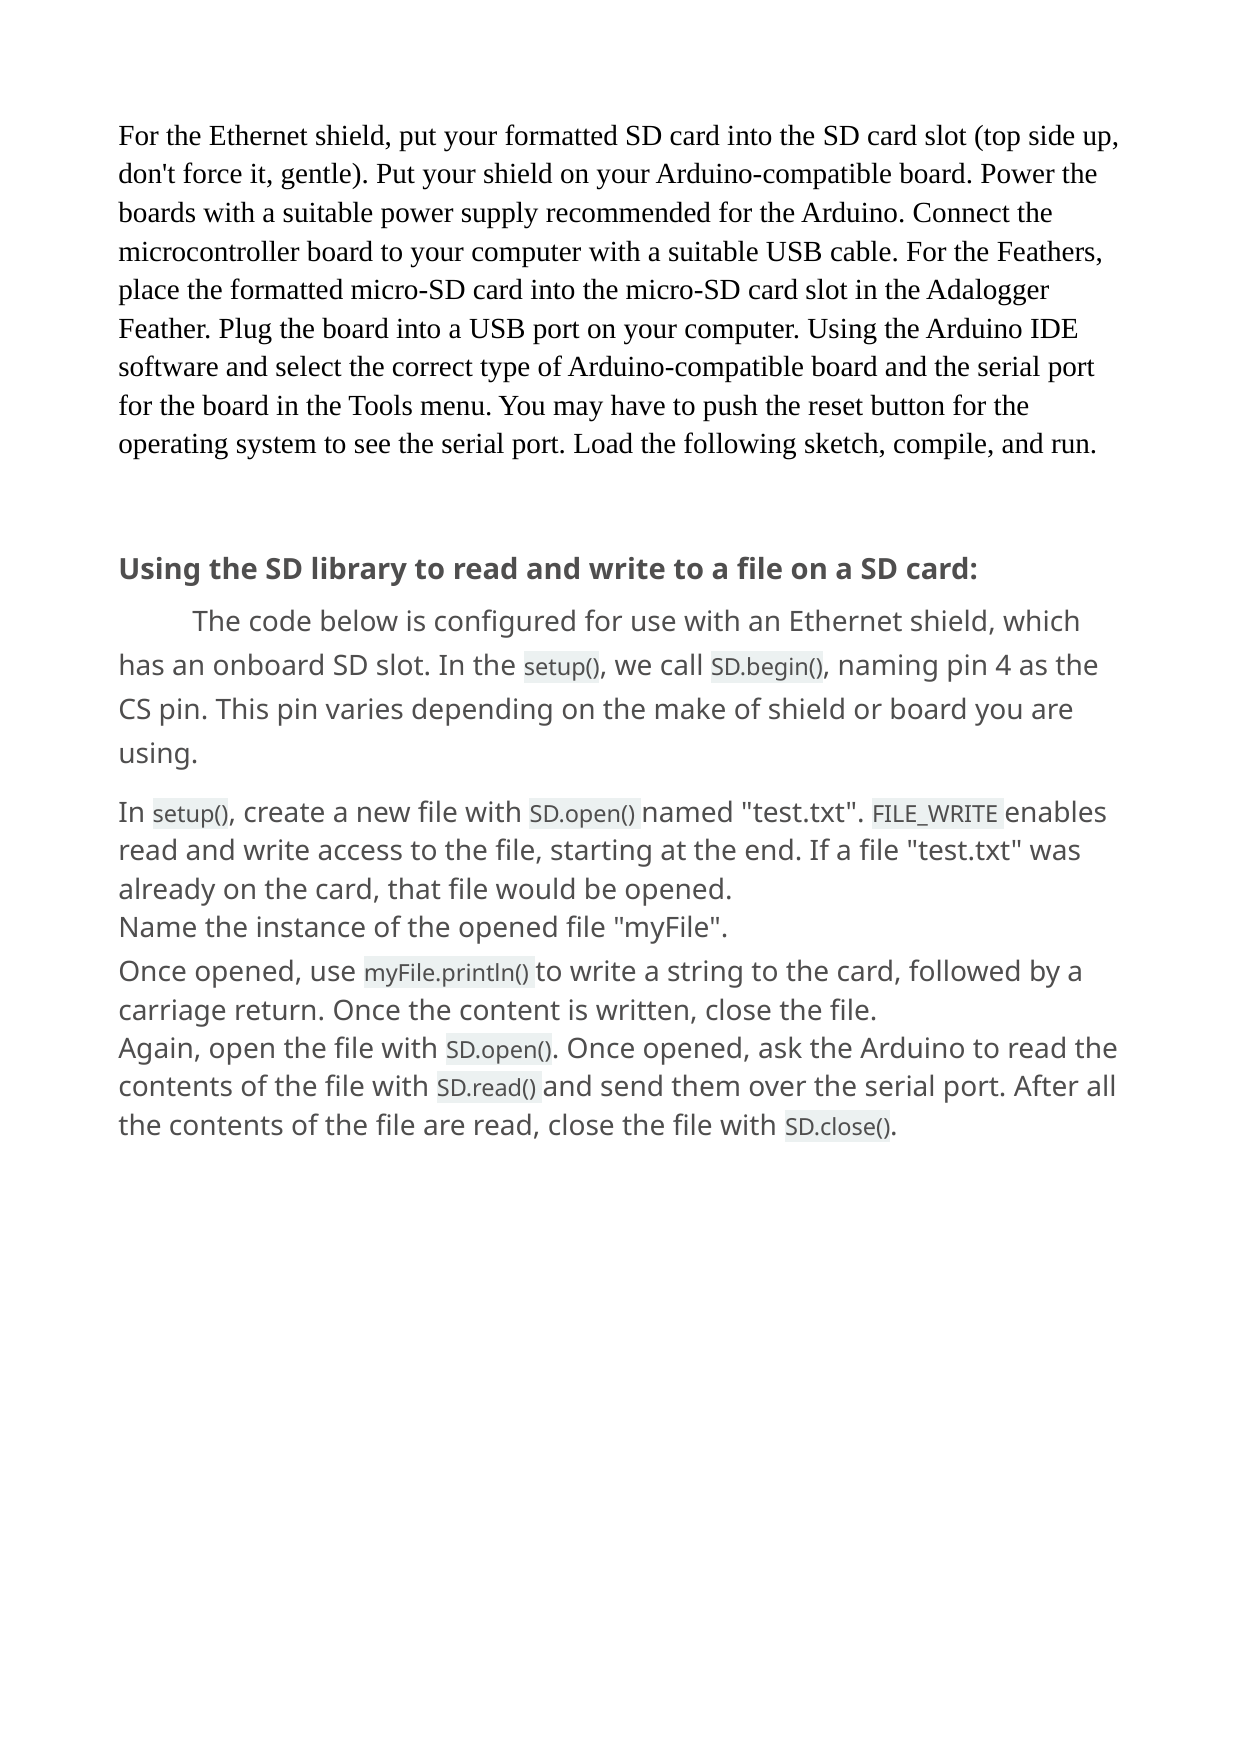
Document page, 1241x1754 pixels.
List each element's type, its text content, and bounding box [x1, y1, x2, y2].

text Name the instance of the opened file "myFile". [118, 907, 1122, 946]
text For the Ethernet shield, put your formatted SD card into the SD card slot (top side up, don't force it, gentle). Put your shield on your Arduino-compatible board. Power the boards with a suitable power supply recommended for the Arduino. Connect the microcontroller board to your computer with a suitable USB cable. For the Feathers, place the formatted micro-SD card into the micro-SD card slot in the Adalogger Feather. Plug the board into a USB port on your computer. Using the Arduino IDE software and select the correct type of Arduino-compatible board and the serial port for the board in the Tools menu. You may have to push the reset button for the operating system to see the serial port. Load the following sketch, compile, and run. [118, 118, 1122, 460]
text Once opened, use myFile.println() to write a string to the card, followed by a carriage return. Once the content is written, close the file. [118, 951, 1122, 1028]
subtitle Using the SD library to read and write to a file on a SD card: [118, 548, 1122, 588]
text In setup(), create a new file with SD.open() named "test.txt". FILE_WRITE enables read and write access to the file, starting at the end. If a file "test.txt" was already on the card, that file would be opened. [118, 792, 1122, 907]
text The code below is configured for use with an Ethernet shield, which has an onboard SD slot. In the setup(), we call SD.begin(), naming pin 4 as the CS pin. This pin varies depending on the make of shield or board you are using. [118, 600, 1122, 772]
text Again, open the file with SD.open(). Once opened, ask the Arduino to read the contents of the file with SD.read() and send them over the serial port. After all the contents of the file are read, close the file with SD.close(). [118, 1028, 1122, 1143]
